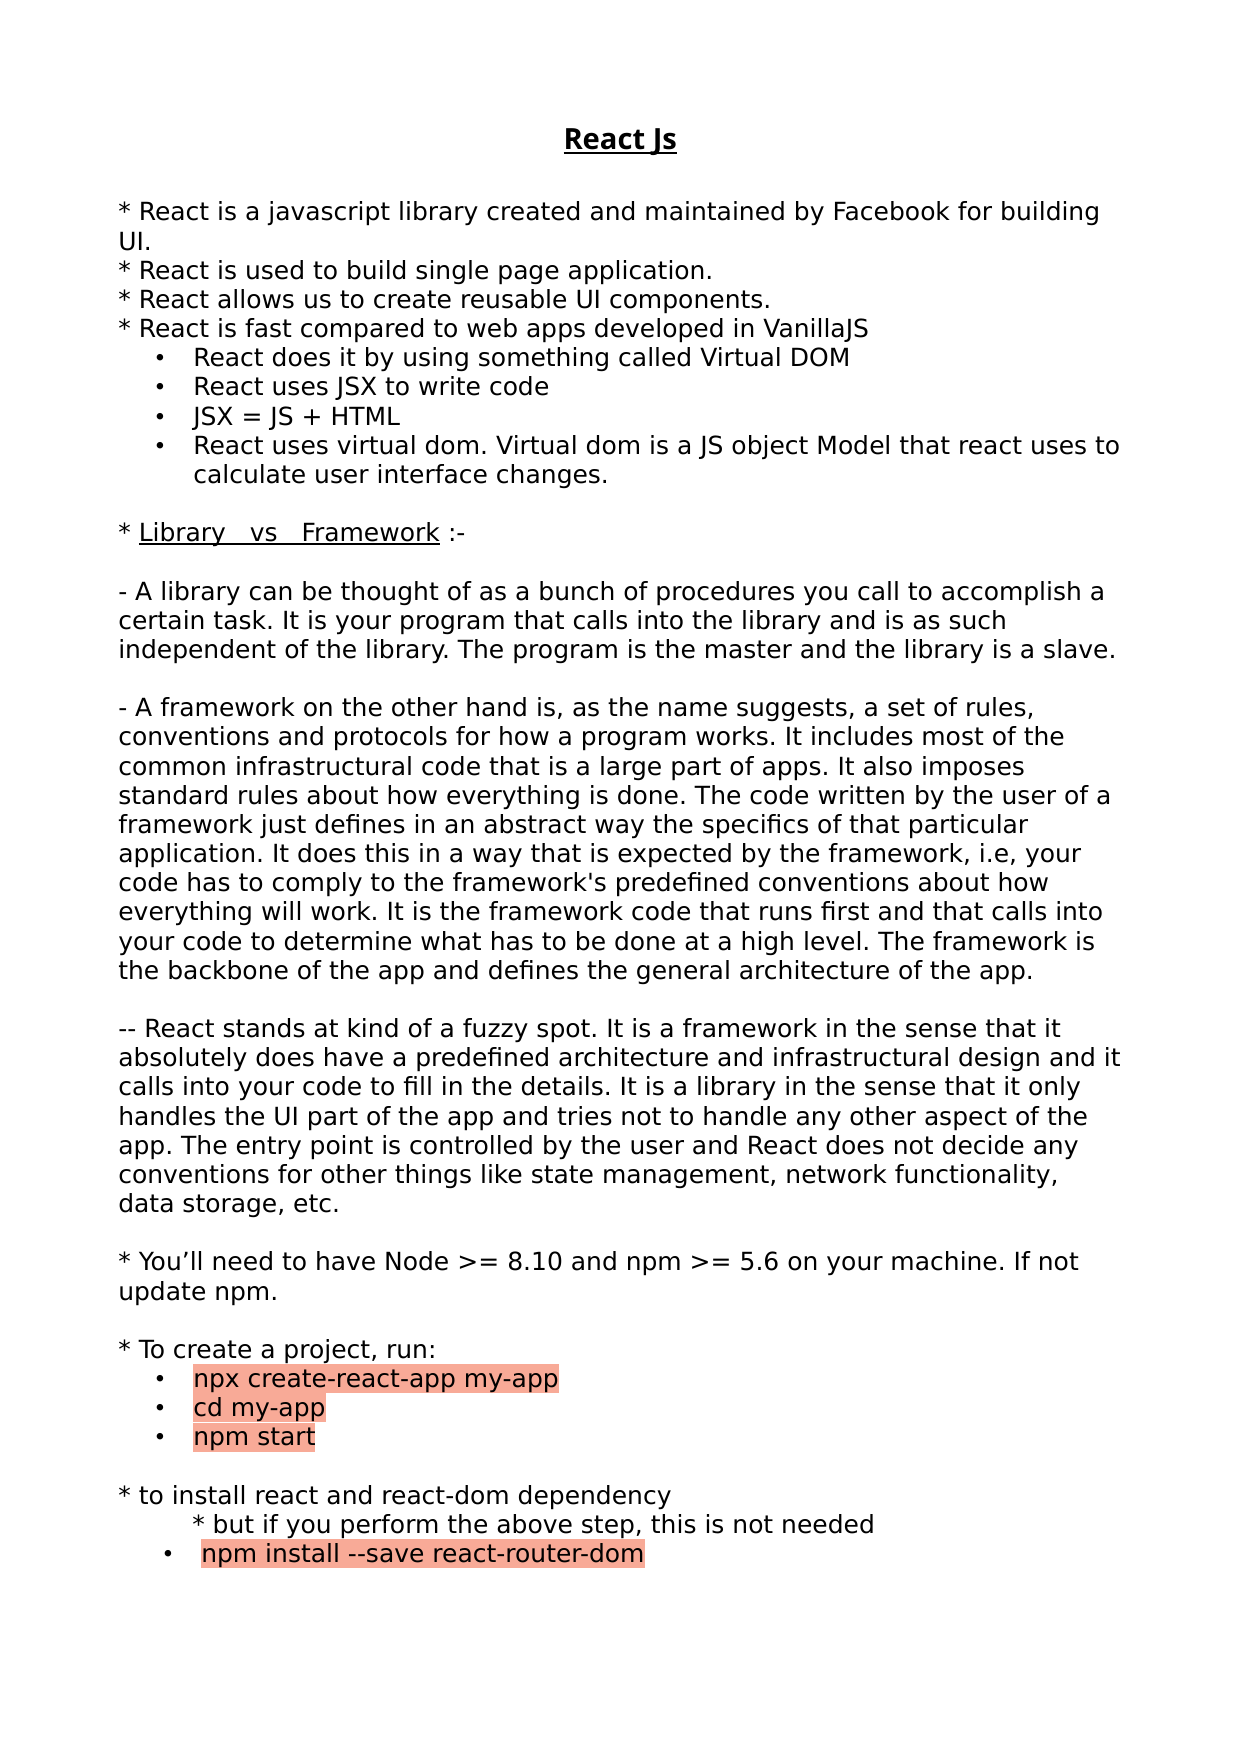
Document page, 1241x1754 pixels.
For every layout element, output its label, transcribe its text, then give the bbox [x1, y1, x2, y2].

text * but if you perform the above step, this is not needed [118, 1510, 1122, 1539]
text * React is fast compared to web apps developed in VanillaJS [118, 314, 1122, 343]
list React does it by using something called Virtual DOM [156, 343, 1122, 372]
text - A framework on the other hand is, as the name suggests, a set of rules, conventions and protocols for how a program works. It includes most of the common infrastructural code that is a large part of apps. It also imposes standard rules about how everything is done. The code written by the user of a framework just defines in an abstract way the specifics of that particular application. It does this in a way that is expected by the framework, i.e, your code has to comply to the framework's predefined conventions about how everything will work. It is the framework code that runs first and that calls into your code to determine what has to be done at a high level. The framework is the backbone of the app and defines the general architecture of the app. [118, 693, 1122, 985]
list JSX = JS + HTML [156, 402, 1122, 431]
list React uses virtual dom. Virtual dom is a JS object Model that react uses to calculate user interface changes. [156, 431, 1122, 489]
list cd my-app [156, 1393, 1122, 1422]
text * Library vs Framework :- [118, 518, 1122, 547]
text * To create a project, run: [118, 1335, 1122, 1364]
text * React is a javascript library created and maintained by Facebook for building UI. [118, 197, 1122, 256]
text * to install react and react-dom dependency [118, 1481, 1122, 1510]
text * React allows us to create reusable UI components. [118, 285, 1122, 314]
list npm start [156, 1422, 1122, 1452]
list React uses JSX to write code [156, 372, 1122, 402]
text -- React stands at kind of a fuzzy spot. It is a framework in the sense that it absolutely does have a predefined architecture and infrastructural design and it calls into your code to fill in the details. It is a library in the sense that it only handles the UI part of the app and tries not to handle any other aspect of the app. The entry point is controlled by the user and React does not decide any conventions for other things like state management, network functionality, data storage, etc. [118, 1014, 1122, 1218]
text * You’ll need to have Node >= 8.10 and npm >= 5.6 on your machine. If not update npm. [118, 1247, 1122, 1306]
text React Js [118, 118, 1122, 158]
list npx create-react-app my-app [156, 1364, 1122, 1393]
list npm install --save react-router-dom [163, 1539, 1122, 1568]
text * React is used to build single page application. [118, 256, 1122, 285]
text - A library can be thought of as a bunch of procedures you call to accomplish a certain task. It is your program that calls into the library and is as such independent of the library. The program is the master and the library is a slave. [118, 577, 1122, 664]
